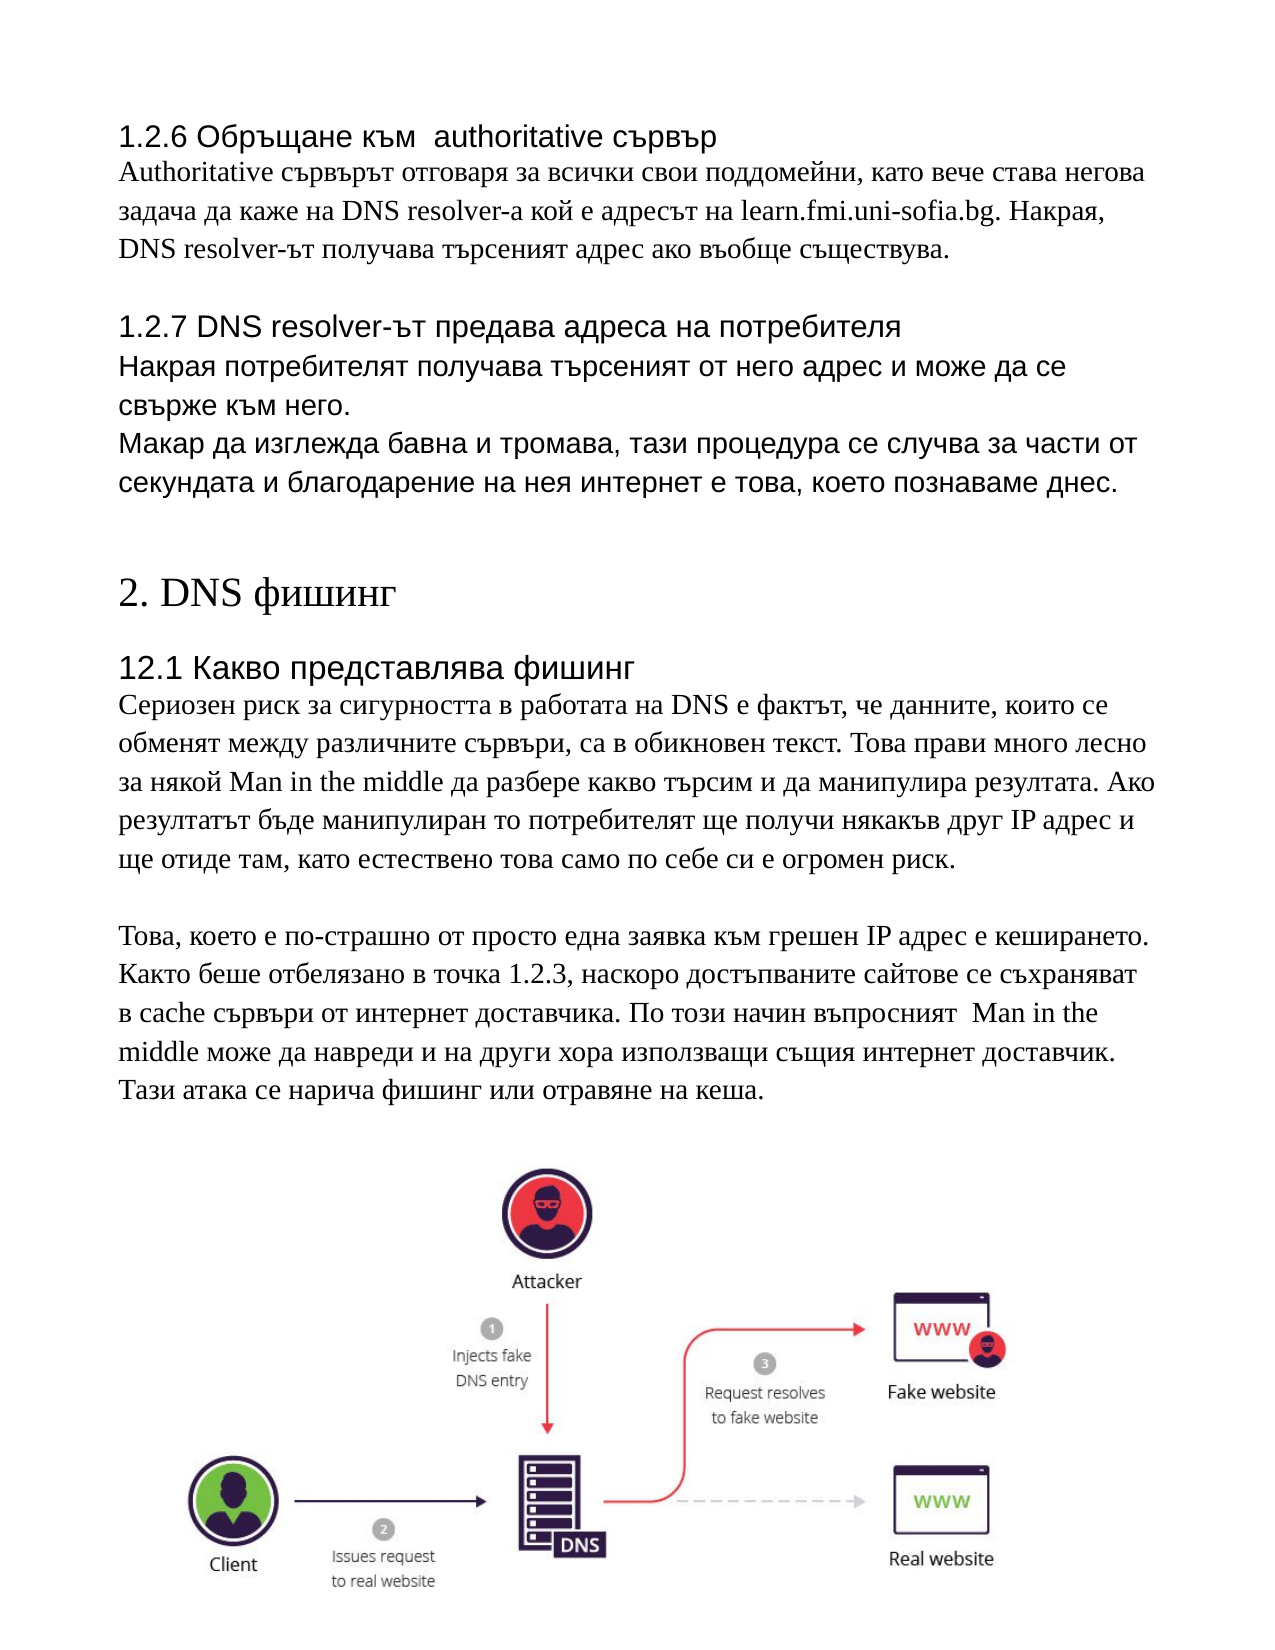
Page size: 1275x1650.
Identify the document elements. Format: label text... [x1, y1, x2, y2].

text Сериозен риск за сигурността в работата на DNS е фактът, че данните, които се обменят между различните сървъри, са в обикновен текст. Това прави много лесно за някой Man in the middle да разбере какво търсим и да манипулира резултата. Ако резултатът бъде манипулиран то потребителят ще получи някакъв друг IP адрес и ще отиде там, като естествено това само по себе си е огромен риск. [118, 687, 1157, 874]
subtitle 2.1 Какво представлява фишинг [118, 648, 1157, 687]
text Authoritative сървърът отговаря за всички свои поддомейни, като вече става негова задача да каже на DNS resolver-a кой е адресът на learn.fmi.uni-sofia.bg. Накрая, DNS resolver-ът получава търсеният адрес ако въобще съществува. [118, 154, 1157, 265]
text Макар да изглежда бавна и тромава, тази процедура се случва за части от секундата и благодарение на нея интернет е това, което познаваме днес. [118, 427, 1157, 499]
subtitle 1.2.6 Обръщане към authoritative сървър [118, 118, 1157, 154]
picture [131, 1127, 1056, 1650]
text Накрая потребителят получава търсеният от него адрес и може да се свърже към него. [118, 349, 1157, 422]
text Това, което е по-страшно от просто една заявка към грешен IP адрес е кеширането. Както беше отбелязано в точка 1.2.3, наскоро достъпваните сайтове се съхраняват в cache сървъри от интернет доставчика. По този начин въпросният Man in the middle може да навреди и на други хора използващи същия интернет доставчик. Тази атака се нарича фишинг или отравяне на кеша. [118, 918, 1157, 1106]
subtitle 2. DNS фишинг [118, 567, 1157, 615]
text 1.2.7 DNS resolver-ът предава адреса на потребителя [118, 308, 1157, 344]
